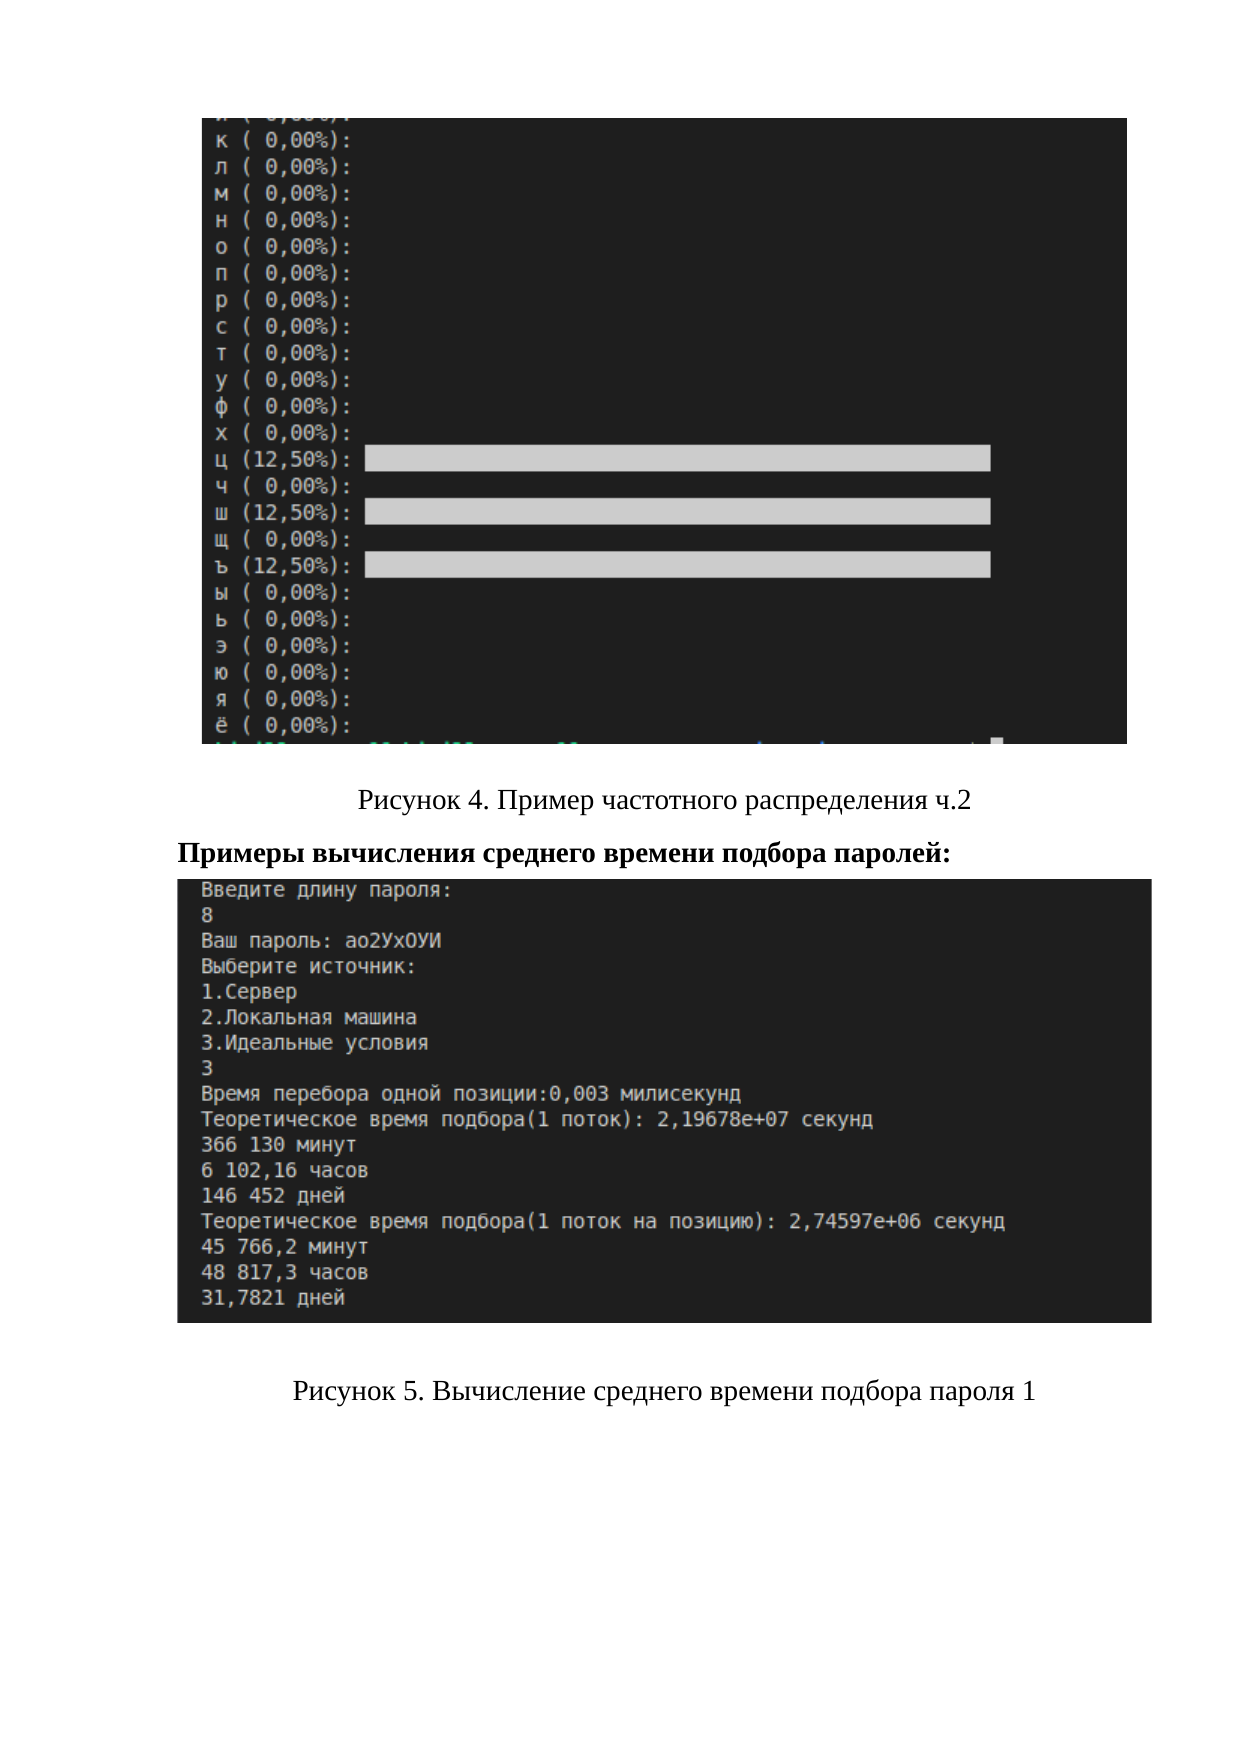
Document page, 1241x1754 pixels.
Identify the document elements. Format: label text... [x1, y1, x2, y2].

picture [201, 118, 1127, 744]
picture [177, 879, 1152, 1323]
text Рисунок 5. Вычисление среднего времени подбора пароля 1 [177, 1373, 1152, 1406]
subtitle Примеры вычисления среднего времени подбора паролей: [177, 835, 1152, 868]
text Рисунок 4. Пример частотного распределения ч.2 [177, 782, 1152, 815]
